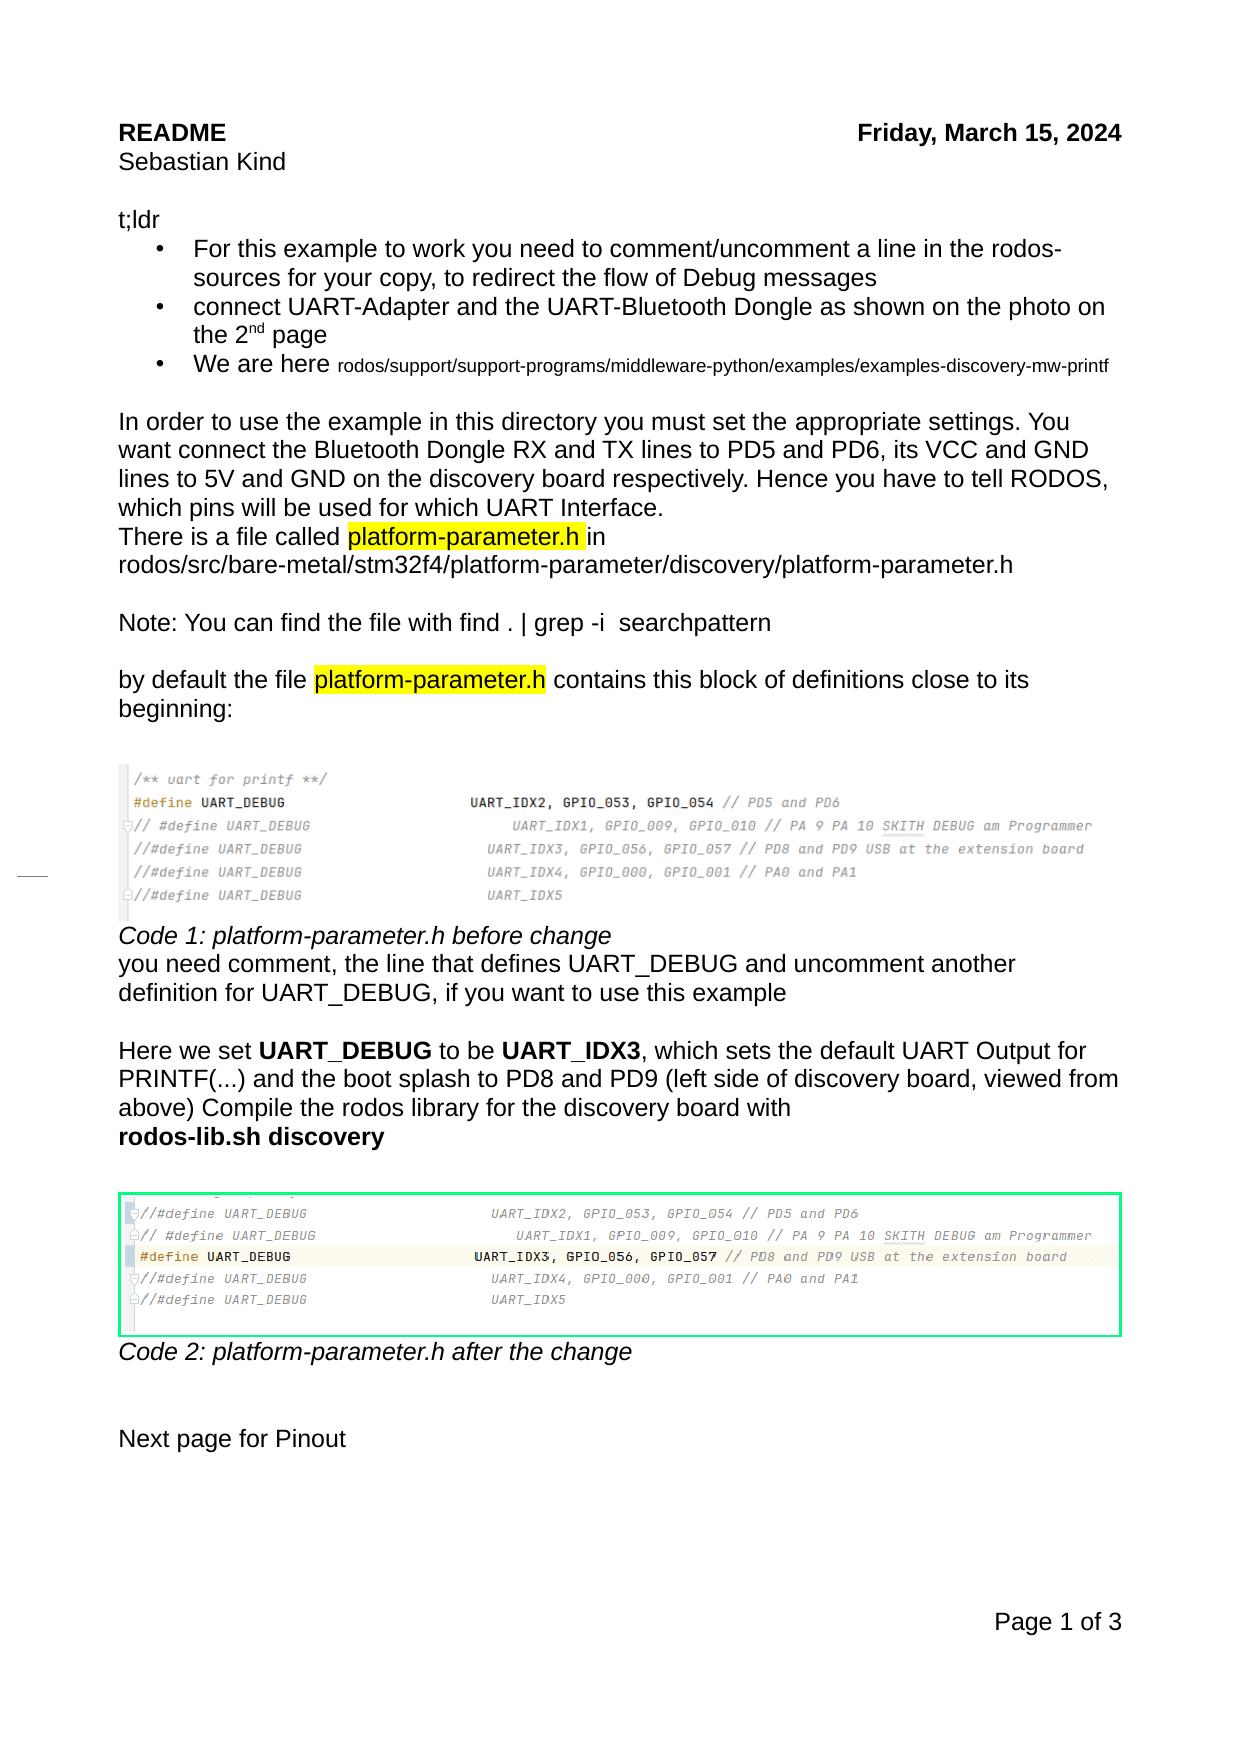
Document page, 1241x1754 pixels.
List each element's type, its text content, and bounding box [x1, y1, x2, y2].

text [118, 752, 1122, 764]
picture [118, 764, 1123, 921]
list connect UART-Adapter and the UART-Bluetooth Dongle as shown on the photo on the 2nd page [156, 291, 1122, 349]
text Next page for Pinout [118, 1424, 1122, 1452]
text [121, 1195, 1119, 1335]
text In order to use the example in this directory you must set the appropriate settings. You want connect the Bluetooth Dongle RX and TX lines to PD5 and PD6, its VCC and GND lines to 5V and GND on the discovery board respectively. Hence you have to tell RODOS, which pins will be used for which UART Interface. [118, 407, 1122, 522]
text rodos/src/bare-metal/stm32f4/platform-parameter/discovery/platform-parameter.h [118, 550, 1122, 579]
picture [123, 1197, 1117, 1332]
text you need comment, the line that defines UART_DEBUG and uncomment another definition for UART_DEBUG, if you want to use this example [118, 949, 1122, 1007]
text Code 1: platform-parameter.h before change [118, 921, 1122, 949]
text by default the file platform-parameter.h contains this block of definitions close to its beginning: [118, 665, 1122, 723]
text t;ldr [118, 205, 1122, 234]
text Code 2: platform-parameter.h after the change [118, 1337, 1122, 1366]
list We are here rodos/support/support-programs/middleware-python/examples/examples-discovery-mw-printf [156, 349, 1122, 378]
text Here we set UART_DEBUG to be UART_IDX3, which sets the default UART Output for PRINTF(...) and the boot splash to PD8 and PD9 (left side of discovery board, viewed from above) Compile the rodos library for the discovery board with [118, 1036, 1122, 1122]
text rodos-lib.sh discovery [118, 1122, 1122, 1151]
text Note: You can find the file with find . | grep -i searchpattern [118, 608, 1122, 637]
list For this example to work you need to comment/uncomment a line in the rodos-sources for your copy, to redirect the flow of Debug messages [156, 234, 1122, 291]
text There is a file called platform-parameter.h in [118, 522, 1122, 550]
